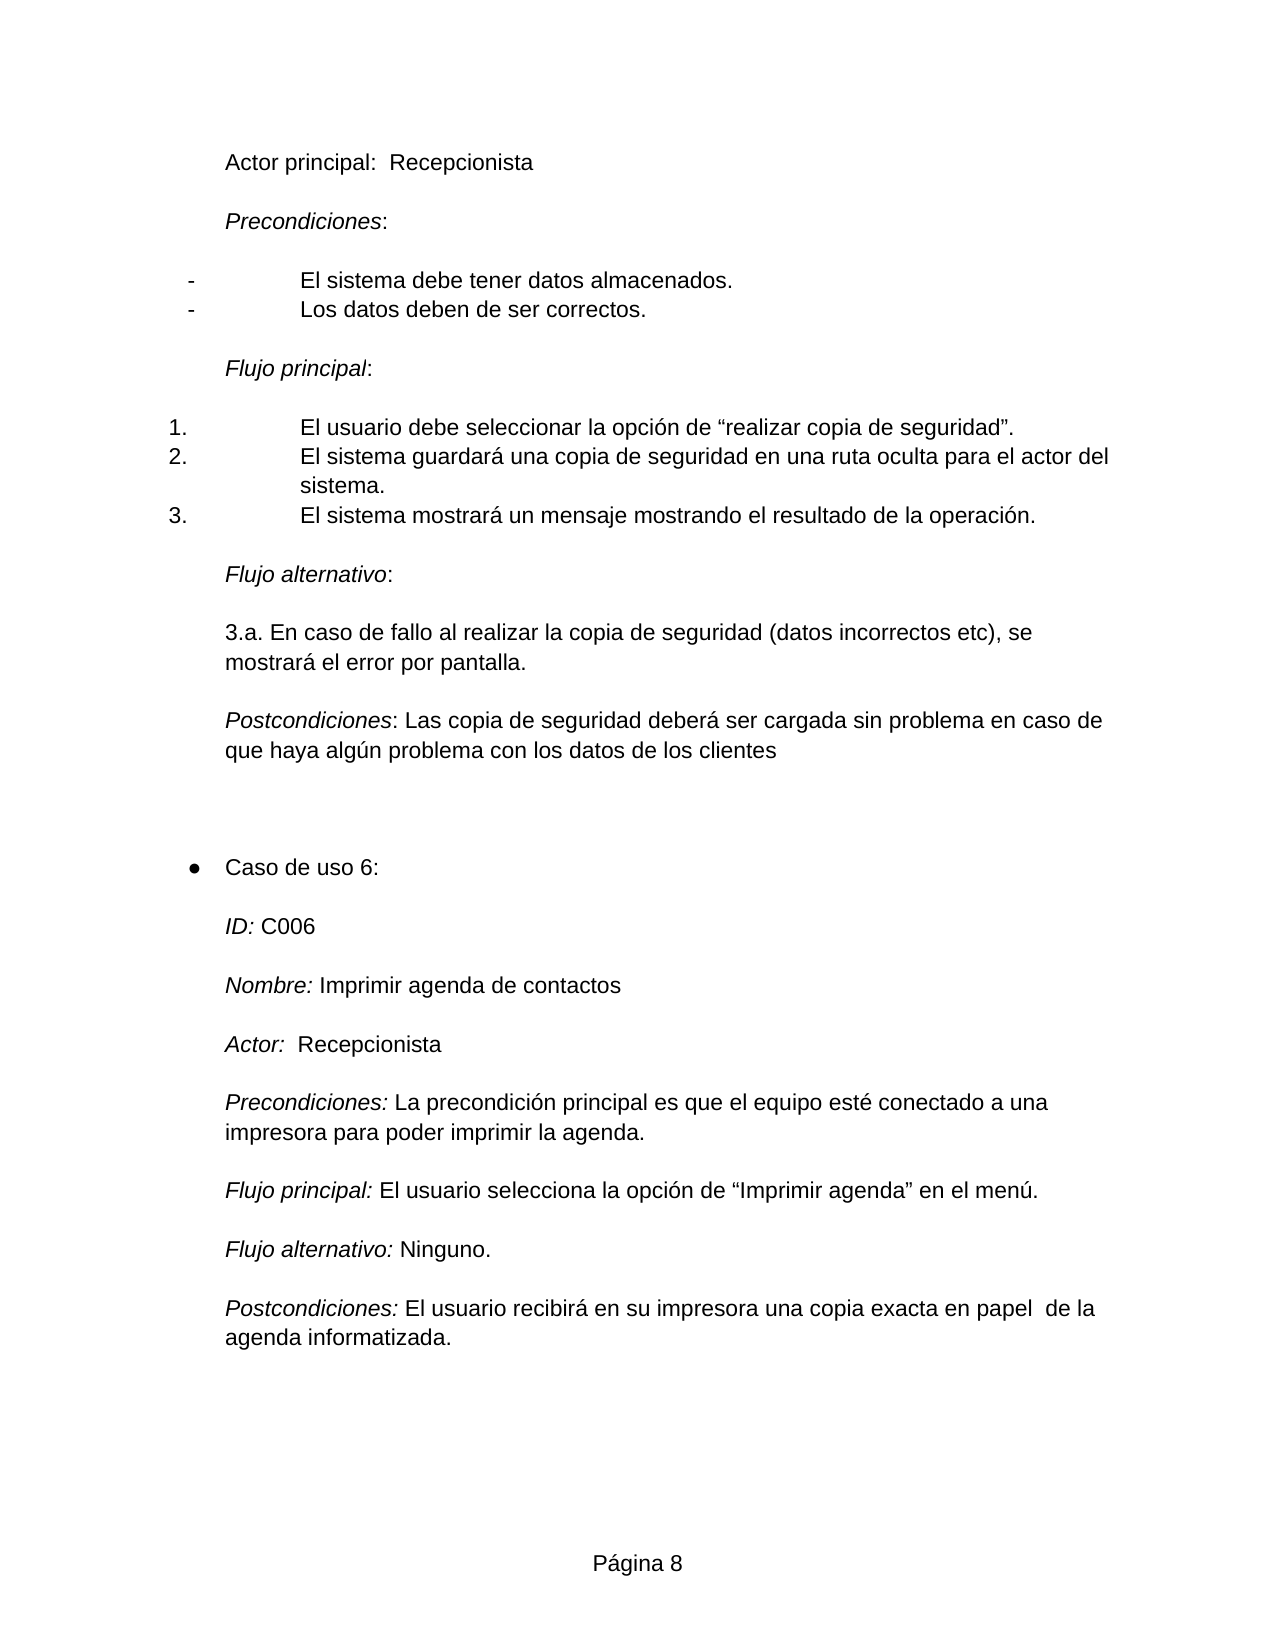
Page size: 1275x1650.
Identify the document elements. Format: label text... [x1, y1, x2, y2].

list Caso de uso 6: [187, 855, 1125, 881]
text Flujo principal: [150, 356, 1125, 381]
text Actor principal: Recepcionista [150, 150, 1125, 176]
list El sistema guardará una copia de seguridad en una ruta oculta para el actor del sistema. [150, 444, 1125, 499]
text Flujo principal: El usuario selecciona la opción de “Imprimir agenda” en el menú. [150, 1178, 1125, 1204]
text 3.a. En caso de fallo al realizar la copia de seguridad (datos incorrectos etc), se mostrará el error por pantalla. [225, 620, 1125, 675]
text Postcondiciones: El usuario recibirá en su impresora una copia exacta en papel de la agenda informatizada. [225, 1296, 1125, 1351]
list El sistema mostrará un mensaje mostrando el resultado de la operación. [150, 502, 1125, 528]
text ID: C006 [150, 914, 1125, 939]
text Flujo alternativo: [150, 561, 1125, 587]
text Precondiciones: La precondición principal es que el equipo esté conectado a una impresora para poder imprimir la agenda. [225, 1090, 1125, 1145]
list El sistema debe tener datos almacenados. [187, 267, 1125, 293]
list El usuario debe seleccionar la opción de “realizar copia de seguridad”. [150, 414, 1125, 440]
text Actor: Recepcionista [150, 1031, 1125, 1057]
text Nombre: Imprimir agenda de contactos [150, 972, 1125, 998]
text Precondiciones: [150, 209, 1125, 234]
list Los datos deben de ser correctos. [187, 297, 1125, 322]
text Postcondiciones: Las copia de seguridad deberá ser cargada sin problema en caso de que haya algún problema con los datos de los clientes [225, 708, 1125, 763]
text Flujo alternativo: Ninguno. [150, 1237, 1125, 1262]
